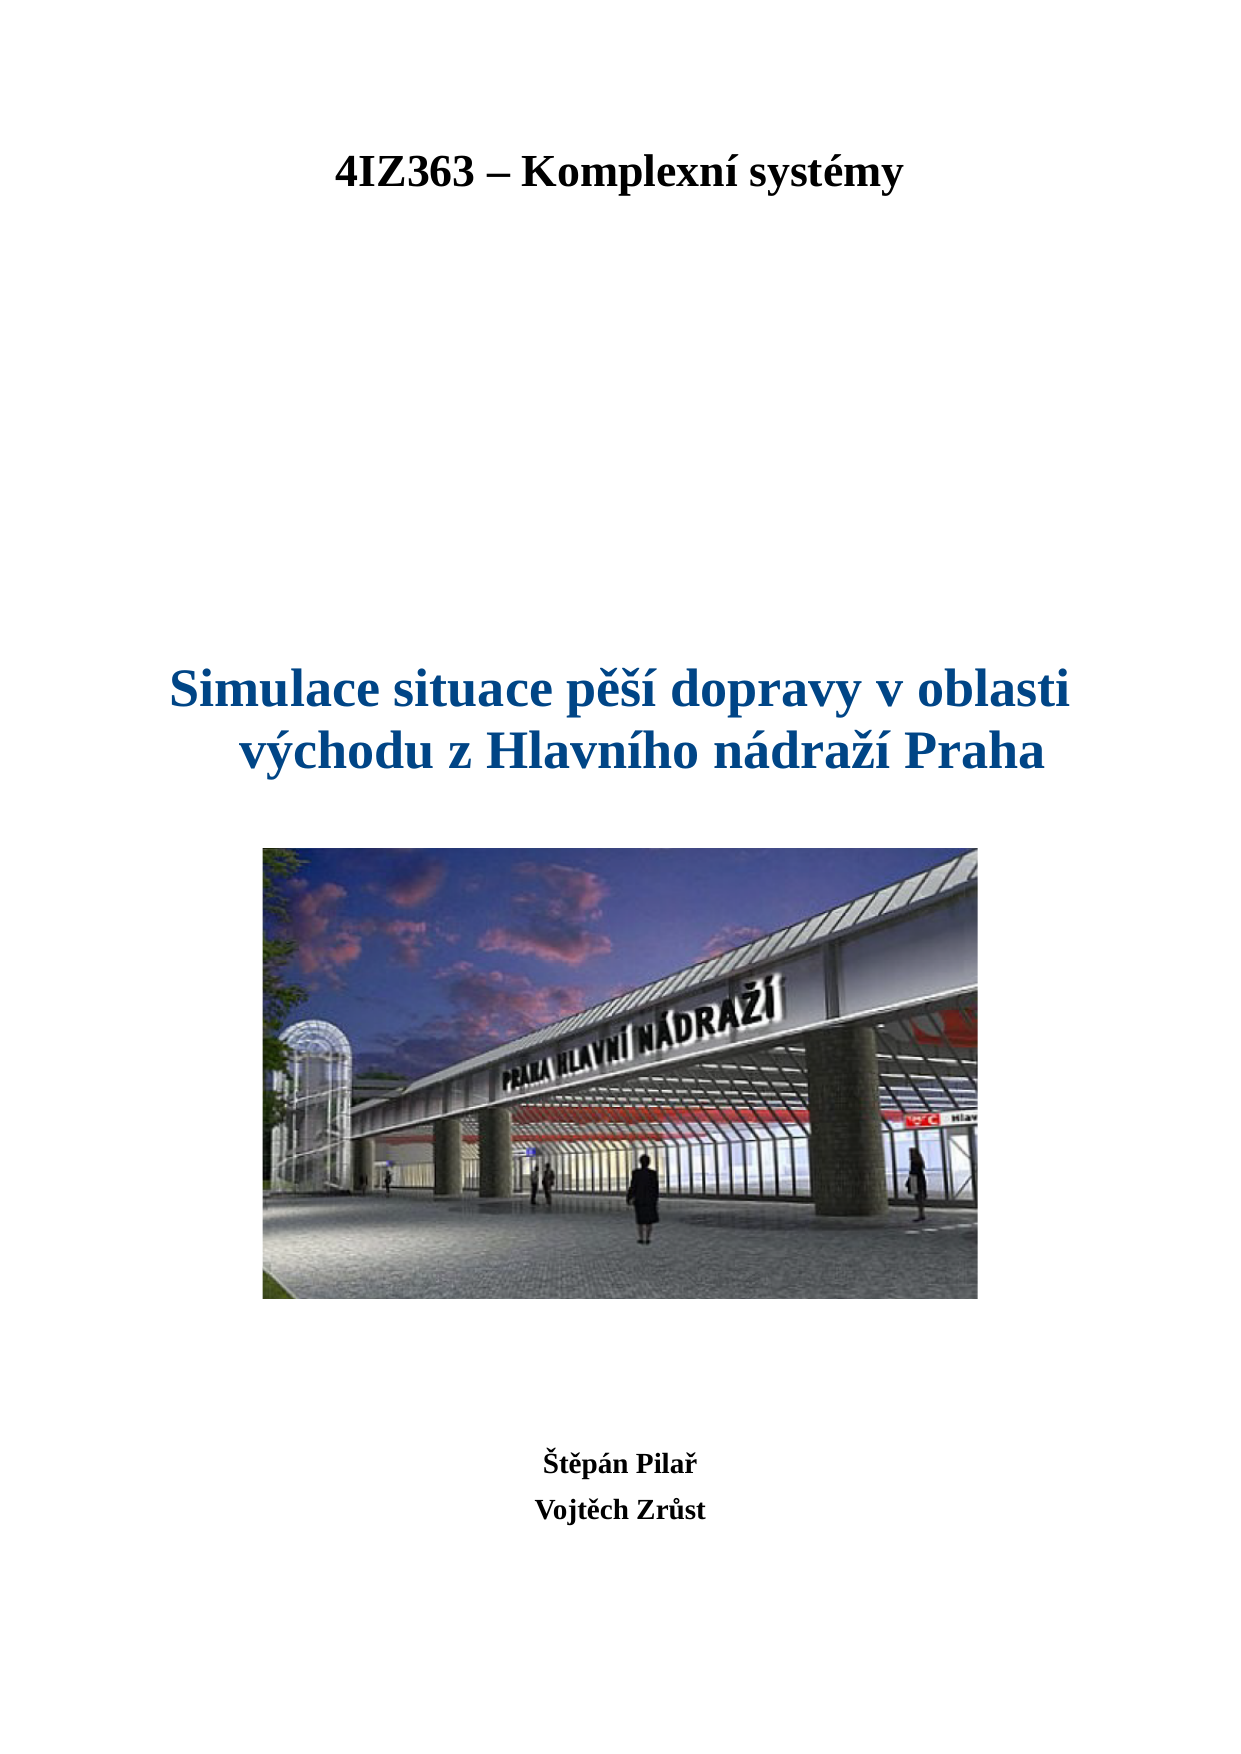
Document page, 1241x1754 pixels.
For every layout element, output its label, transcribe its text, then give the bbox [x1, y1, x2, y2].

subtitle 4IZ363 – Komplexní systémy [118, 143, 1122, 196]
text Štěpán Pilař [118, 1446, 1122, 1479]
text Vojtěch Zrůst [118, 1492, 1122, 1525]
subtitle Simulace situace pěší dopravy v oblasti východu z Hlavního nádraží Praha [118, 656, 1122, 780]
